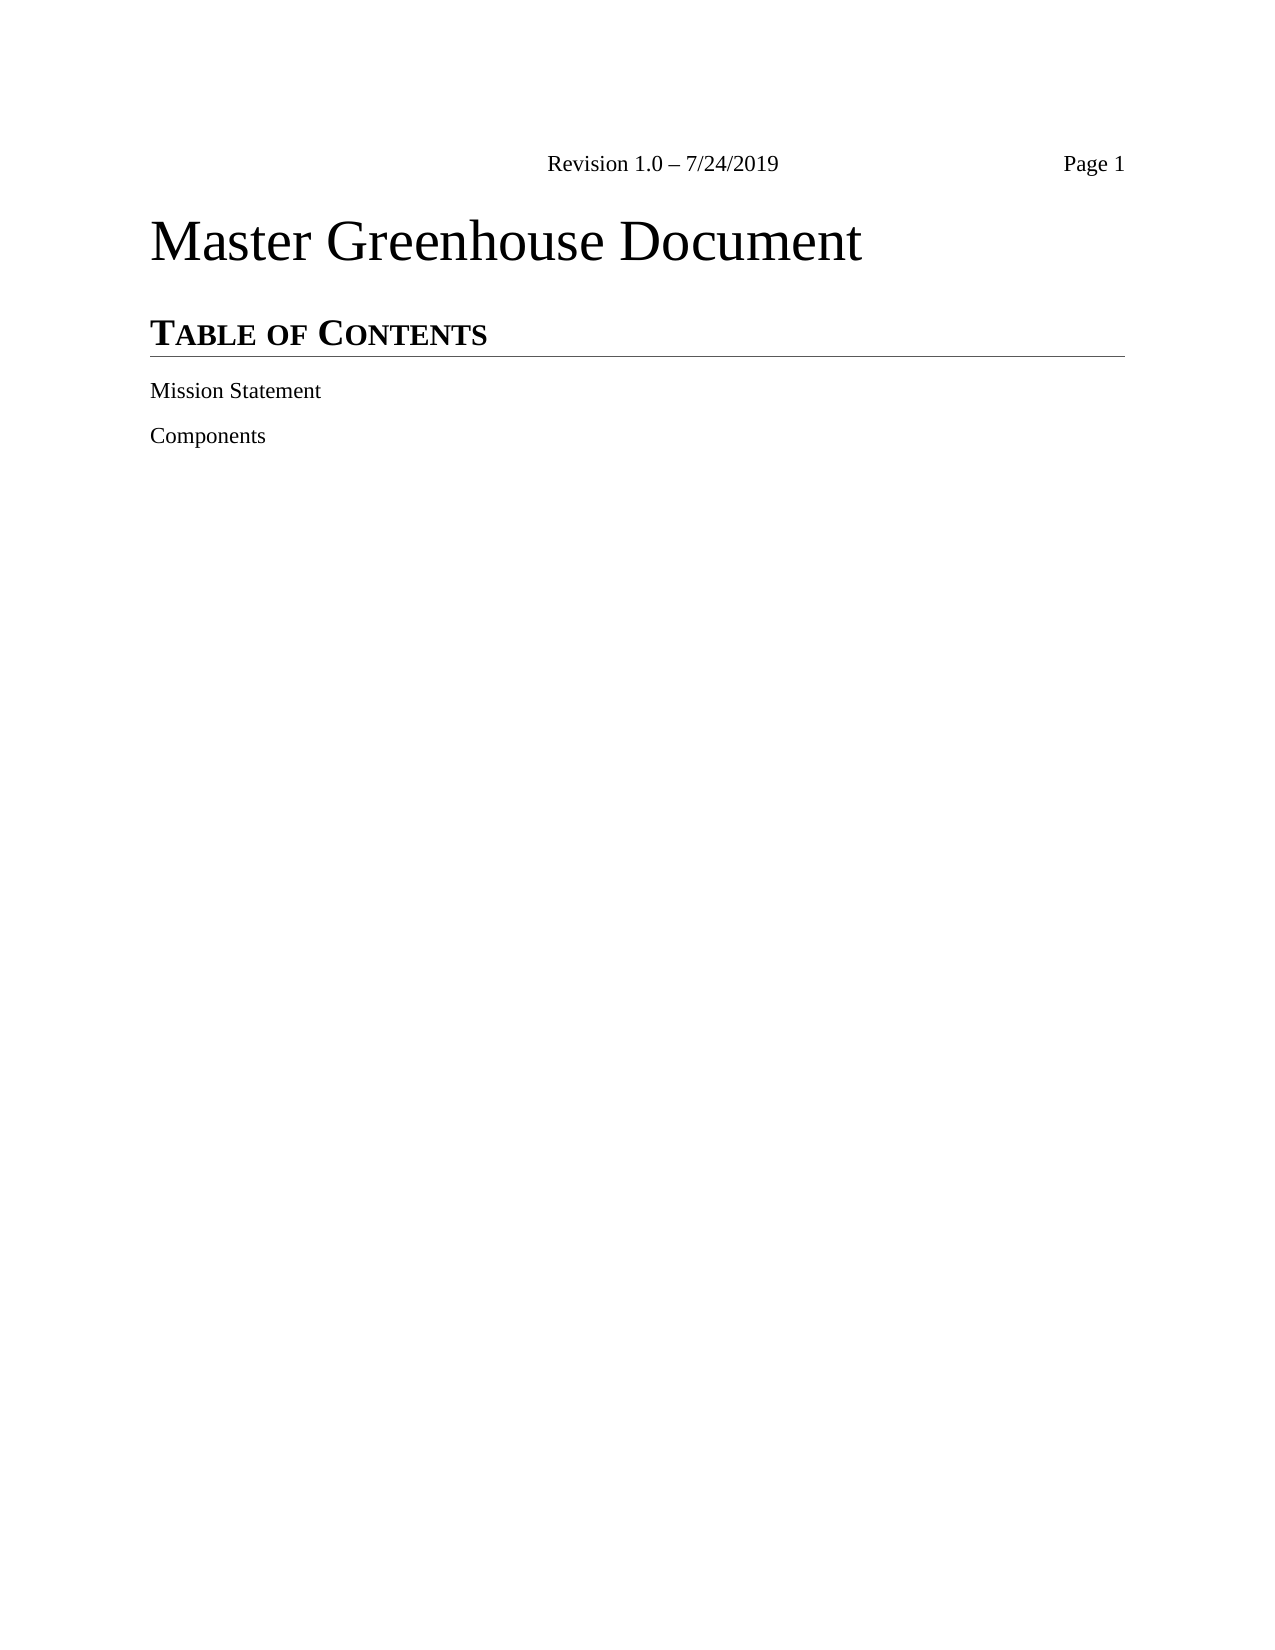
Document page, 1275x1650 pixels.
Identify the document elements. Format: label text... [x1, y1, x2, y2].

subtitle Table of Contents [150, 310, 1125, 356]
text Components [150, 422, 1125, 448]
title Master Greenhouse Document [150, 206, 1125, 273]
text Mission Statement [150, 377, 1125, 403]
